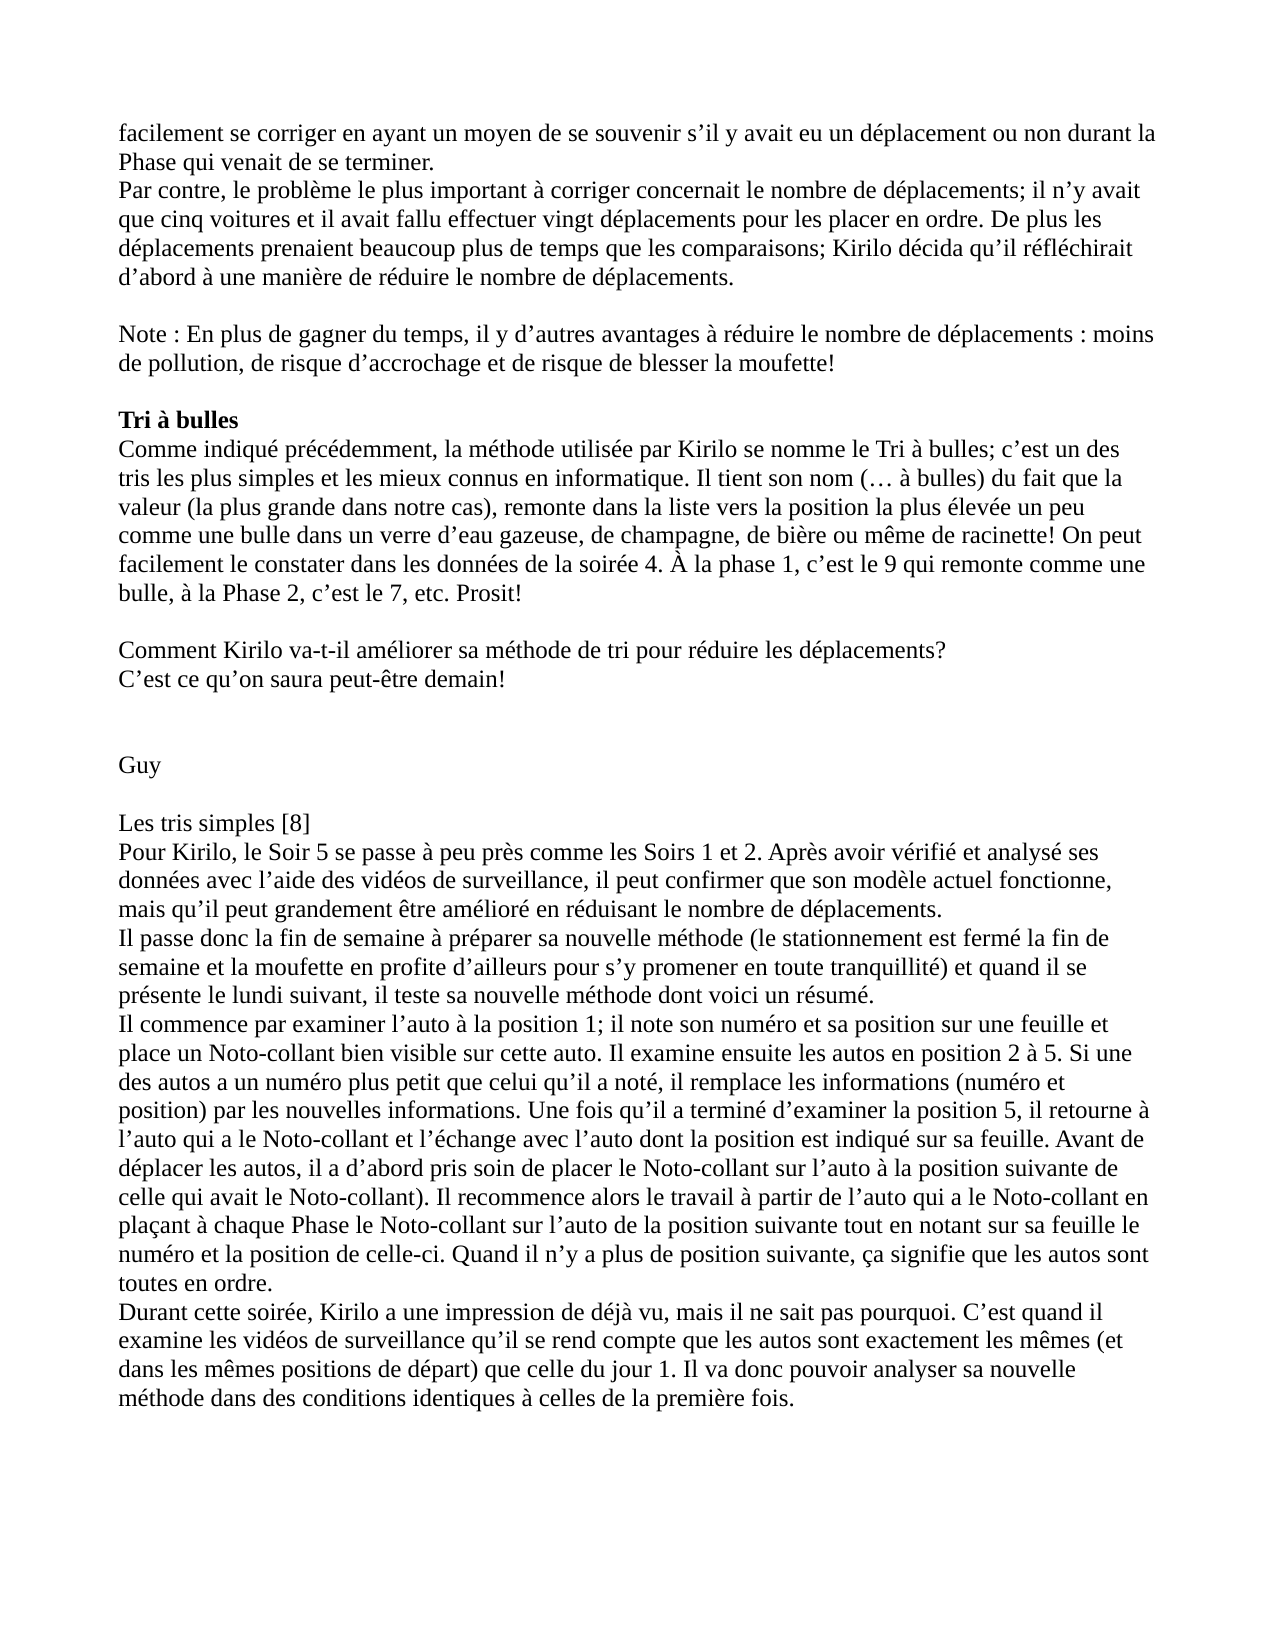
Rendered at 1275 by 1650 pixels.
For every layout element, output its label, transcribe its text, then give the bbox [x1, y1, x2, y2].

text Les tris simples [8] [118, 808, 1157, 837]
text Par contre, le problème le plus important à corriger concernait le nombre de déplacements; il n’y avait que cinq voitures et il avait fallu effectuer vingt déplacements pour les placer en ordre. De plus les déplacements prenaient beaucoup plus de temps que les comparaisons; Kirilo décida qu’il réfléchirait d’abord à une manière de réduire le nombre de déplacements. [118, 176, 1157, 291]
text Comme indiqué précédemment, la méthode utilisée par Kirilo se nomme le Tri à bulles; c’est un des tris les plus simples et les mieux connus en informatique. Il tient son nom (… à bulles) du fait que la valeur (la plus grande dans notre cas), remonte dans la liste vers la position la plus élevée un peu comme une bulle dans un verre d’eau gazeuse, de champagne, de bière ou même de racinette! On peut facilement le constater dans les données de la soirée 4. À la phase 1, c’est le 9 qui remonte comme une bulle, à la Phase 2, c’est le 7, etc. Prosit! [118, 434, 1157, 607]
text Il commence par examiner l’auto à la position 1; il note son numéro et sa position sur une feuille et place un Noto-collant bien visible sur cette auto. Il examine ensuite les autos en position 2 à 5. Si une des autos a un numéro plus petit que celui qu’il a noté, il remplace les informations (numéro et position) par les nouvelles informations. Une fois qu’il a terminé d’examiner la position 5, il retourne à l’auto qui a le Noto-collant et l’échange avec l’auto dont la position est indiqué sur sa feuille. Avant de déplacer les autos, il a d’abord pris soin de placer le Noto-collant sur l’auto à la position suivante de celle qui avait le Noto-collant). Il recommence alors le travail à partir de l’auto qui a le Noto-collant en plaçant à chaque Phase le Noto-collant sur l’auto de la position suivante tout en notant sur sa feuille le numéro et la position de celle-ci. Quand il n’y a plus de position suivante, ça signifie que les autos sont toutes en ordre. [118, 1009, 1157, 1297]
text C’est ce qu’on saura peut-être demain! [118, 664, 1157, 693]
text Pour Kirilo, le Soir 5 se passe à peu près comme les Soirs 1 et 2. Après avoir vérifié et analysé ses données avec l’aide des vidéos de surveillance, il peut confirmer que son modèle actuel fonctionne, mais qu’il peut grandement être amélioré en réduisant le nombre de déplacements. [118, 837, 1157, 923]
text Guy [118, 751, 1157, 779]
text Comment Kirilo va-t-il améliorer sa méthode de tri pour réduire les déplacements? [118, 636, 1157, 664]
text Tri à bulles [118, 406, 1157, 434]
text Note : En plus de gagner du temps, il y d’autres avantages à réduire le nombre de déplacements : moins de pollution, de risque d’accrochage et de risque de blesser la moufette! [118, 319, 1157, 377]
text Durant cette soirée, Kirilo a une impression de déjà vu, mais il ne sait pas pourquoi. C’est quand il examine les vidéos de surveillance qu’il se rend compte que les autos sont exactement les mêmes (et dans les mêmes positions de départ) que celle du jour 1. Il va donc pouvoir analyser sa nouvelle méthode dans des conditions identiques à celles de la première fois. [118, 1297, 1157, 1412]
text Il passe donc la fin de semaine à préparer sa nouvelle méthode (le stationnement est fermé la fin de semaine et la moufette en profite d’ailleurs pour s’y promener en toute tranquillité) et quand il se présente le lundi suivant, il teste sa nouvelle méthode dont voici un résumé. [118, 923, 1157, 1009]
text Kirilo possédait donc maintenant toutes les informations pour lui permettre d’améliorer sa méthode de tri. Le fait d’avoir fait dix comparaisons au lieu de seulement quatre lors de la soirée 3 pouvait assez facilement se corriger en ayant un moyen de se souvenir s’il y avait eu un déplacement ou non durant la Phase qui venait de se terminer. [118, 118, 1157, 176]
